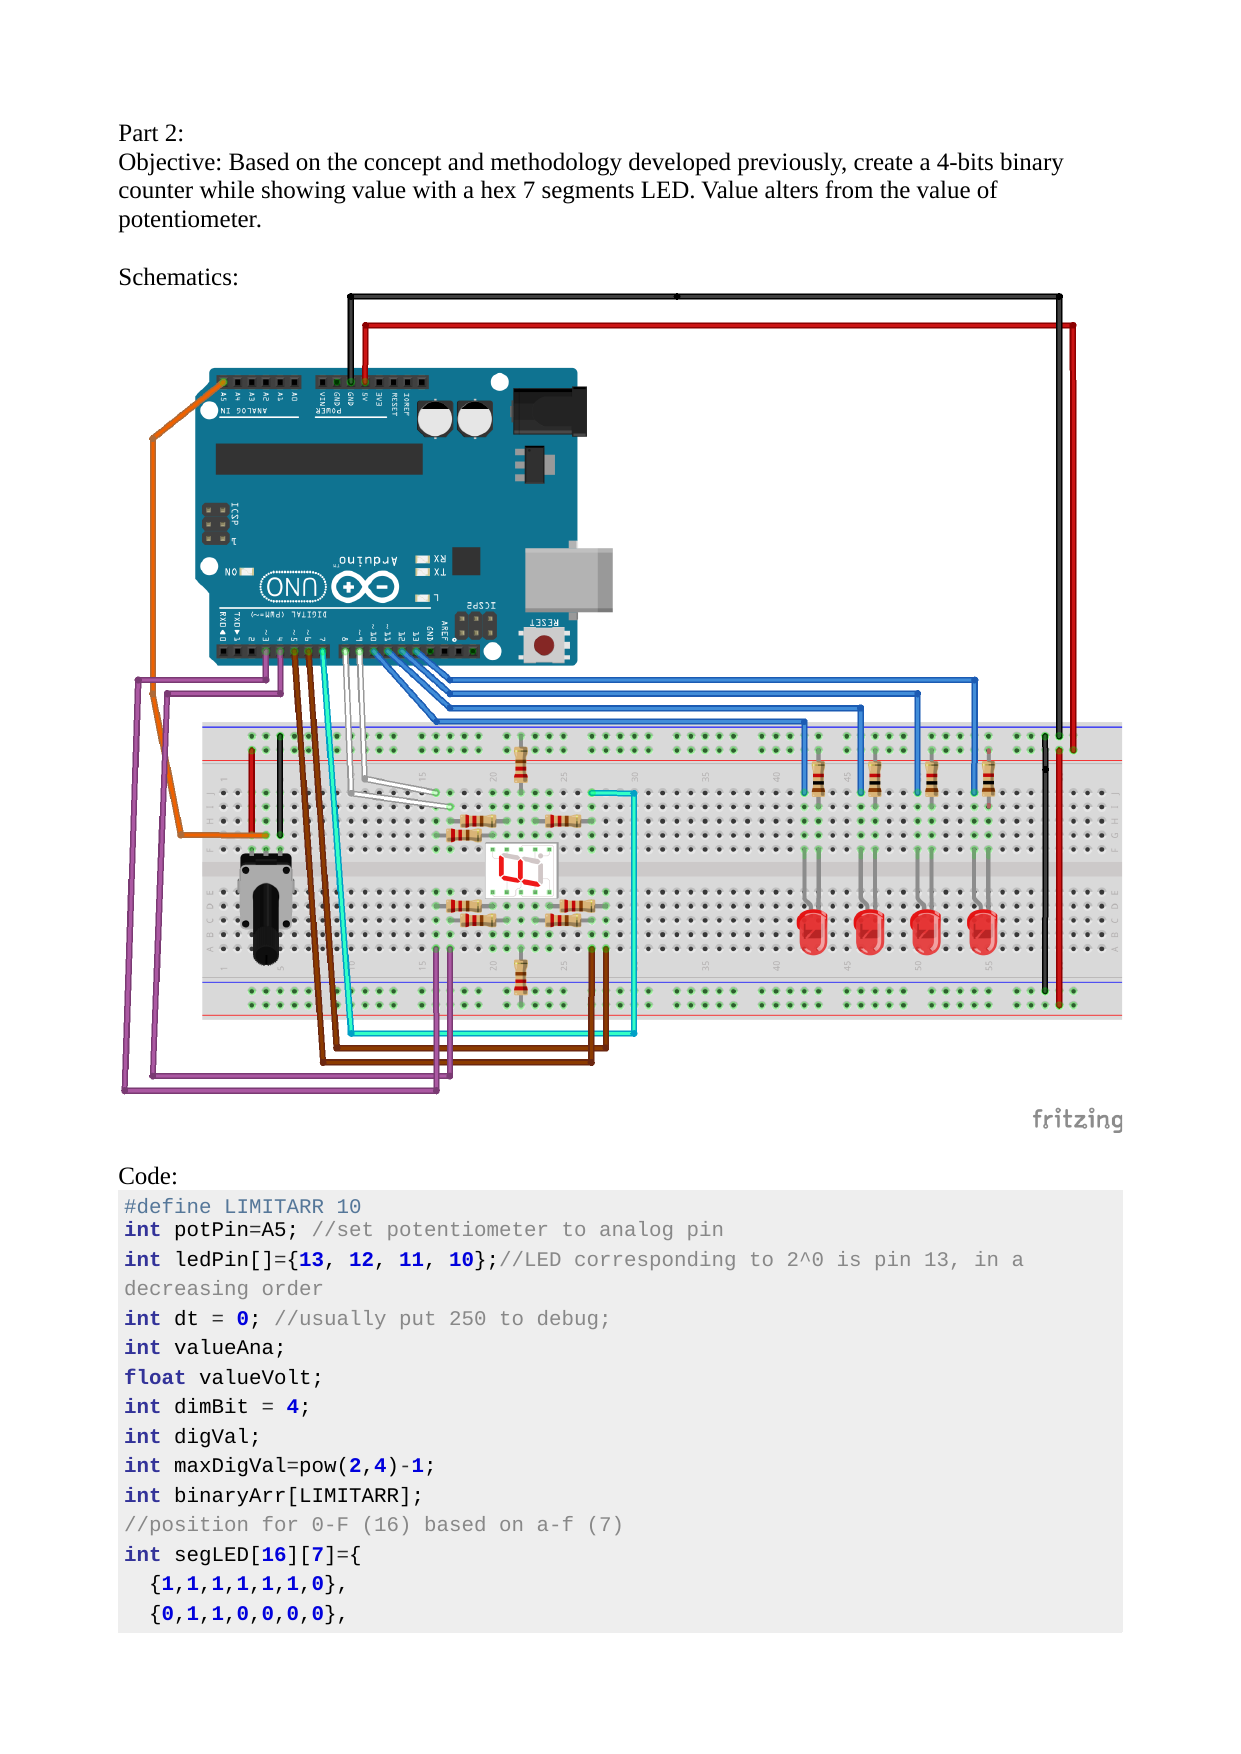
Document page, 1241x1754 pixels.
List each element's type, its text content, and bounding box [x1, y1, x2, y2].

text Code: [118, 1161, 1122, 1190]
table_header #define LIMITARR 10 int potPin=A5; //set potentiometer to analog pin int ledPin[]={13, 12, 11, 10};//LED corresponding to 2^0 is pin 13, in a decreasing order int dt = 0; //usually put 250 to debug; int valueAna; float valueVolt; int dimBit = 4; int digVal; int maxDigVal=pow(2,4)-1; int binaryArr[LIMITARR]; //position for 0-F (16) based on a-f (7) int segLED[16][7]={ {1,1,1,1,1,1,0}, {0,1,1,0,0,0,0}, [119, 1191, 1122, 1632]
text Schematics: [118, 262, 1122, 290]
text Part 2: [118, 118, 1122, 147]
text Objective: Based on the concept and methodology developed previously, create a 4-bits binary counter while showing value with a hex 7 segments LED. Value alters from the value of potentiometer. [118, 147, 1122, 233]
picture [118, 290, 1123, 1133]
